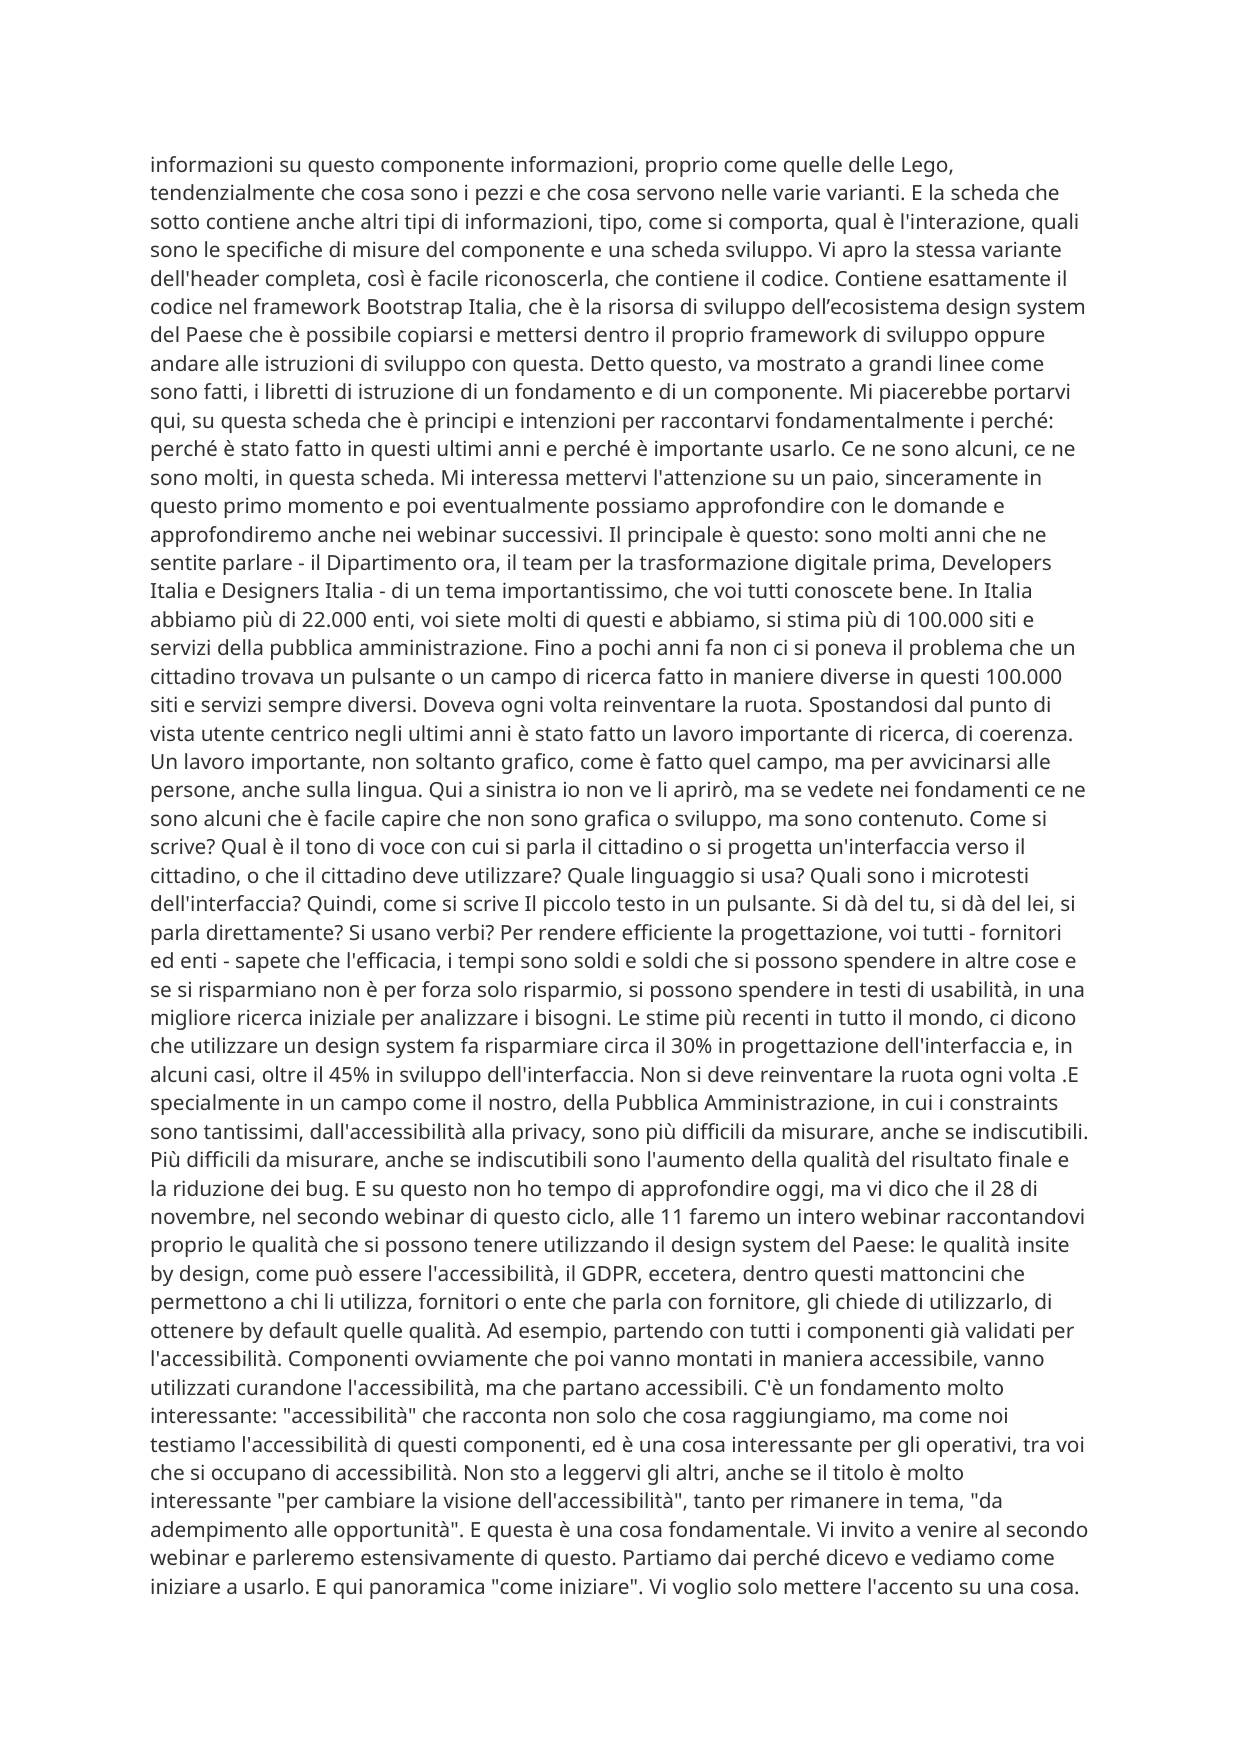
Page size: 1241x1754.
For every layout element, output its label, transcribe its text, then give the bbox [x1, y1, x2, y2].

text informazioni su questo componente informazioni, proprio come quelle delle Lego, tendenzialmente che cosa sono i pezzi e che cosa servono nelle varie varianti. E la scheda che sotto contiene anche altri tipi di informazioni, tipo, come si comporta, qual è l'interazione, quali sono le specifiche di misure del componente e una scheda sviluppo. Vi apro la stessa variante dell'header completa, così è facile riconoscerla, che contiene il codice. Contiene esattamente il codice nel framework Bootstrap Italia, che è la risorsa di sviluppo dell’ecosistema design system del Paese che è possibile copiarsi e mettersi dentro il proprio framework di sviluppo oppure andare alle istruzioni di sviluppo con questa. Detto questo, va mostrato a grandi linee come sono fatti, i libretti di istruzione di un fondamento e di un componente. Mi piacerebbe portarvi qui, su questa scheda che è principi e intenzioni per raccontarvi fondamentalmente i perché: perché è stato fatto in questi ultimi anni e perché è importante usarlo. Ce ne sono alcuni, ce ne sono molti, in questa scheda. Mi interessa mettervi l'attenzione su un paio, sinceramente in questo primo momento e poi eventualmente possiamo approfondire con le domande e approfondiremo anche nei webinar successivi. Il principale è questo: sono molti anni che ne sentite parlare - il Dipartimento ora, il team per la trasformazione digitale prima, Developers Italia e Designers Italia - di un tema importantissimo, che voi tutti conoscete bene. In Italia abbiamo più di 22.000 enti, voi siete molti di questi e abbiamo, si stima più di 100.000 siti e servizi della pubblica amministrazione. Fino a pochi anni fa non ci si poneva il problema che un cittadino trovava un pulsante o un campo di ricerca fatto in maniere diverse in questi 100.000 siti e servizi sempre diversi. Doveva ogni volta reinventare la ruota. Spostandosi dal punto di vista utente centrico negli ultimi anni è stato fatto un lavoro importante di ricerca, di coerenza. Un lavoro importante, non soltanto grafico, come è fatto quel campo, ma per avvicinarsi alle persone, anche sulla lingua. Qui a sinistra io non ve li aprirò, ma se vedete nei fondamenti ce ne sono alcuni che è facile capire che non sono grafica o sviluppo, ma sono contenuto. Come si scrive? Qual è il tono di voce con cui si parla il cittadino o si progetta un'interfaccia verso il cittadino, o che il cittadino deve utilizzare? Quale linguaggio si usa? Quali sono i microtesti dell'interfaccia? Quindi, come si scrive Il piccolo testo in un pulsante. Si dà del tu, si dà del lei, si parla direttamente? Si usano verbi? Per rendere efficiente la progettazione, voi tutti - fornitori ed enti - sapete che l'efficacia, i tempi sono soldi e soldi che si possono spendere in altre cose e se si risparmiano non è per forza solo risparmio, si possono spendere in testi di usabilità, in una migliore ricerca iniziale per analizzare i bisogni. Le stime più recenti in tutto il mondo, ci dicono che utilizzare un design system fa risparmiare circa il 30% in progettazione dell'interfaccia e, in alcuni casi, oltre il 45% in sviluppo dell'interfaccia. Non si deve reinventare la ruota ogni volta .E specialmente in un campo come il nostro, della Pubblica Amministrazione, in cui i constraints sono tantissimi, dall'accessibilità alla privacy, sono più difficili da misurare, anche se indiscutibili. Più difficili da misurare, anche se indiscutibili sono l'aumento della qualità del risultato finale e la riduzione dei bug. E su questo non ho tempo di approfondire oggi, ma vi dico che il 28 di novembre, nel secondo webinar di questo ciclo, alle 11 faremo un intero webinar raccontandovi proprio le qualità che si possono tenere utilizzando il design system del Paese: le qualità insite by design, come può essere l'accessibilità, il GDPR, eccetera, dentro questi mattoncini che permettono a chi li utilizza, fornitori o ente che parla con fornitore, gli chiede di utilizzarlo, di ottenere by default quelle qualità. Ad esempio, partendo con tutti i componenti già validati per l'accessibilità. Componenti ovviamente che poi vanno montati in maniera accessibile, vanno utilizzati curandone l'accessibilità, ma che partano accessibili. C'è un fondamento molto interessante: "accessibilità" che racconta non solo che cosa raggiungiamo, ma come noi testiamo l'accessibilità di questi componenti, ed è una cosa interessante per gli operativi, tra voi che si occupano di accessibilità. Non sto a leggervi gli altri, anche se il titolo è molto interessante "per cambiare la visione dell'accessibilità", tanto per rimanere in tema, "da adempimento alle opportunità". E questa è una cosa fondamentale. Vi invito a venire al secondo webinar e parleremo estensivamente di questo. Partiamo dai perché dicevo e vediamo come iniziare a usarlo. E qui panoramica "come iniziare". Vi voglio solo mettere l'accento su una cosa. [150, 150, 1090, 1600]
